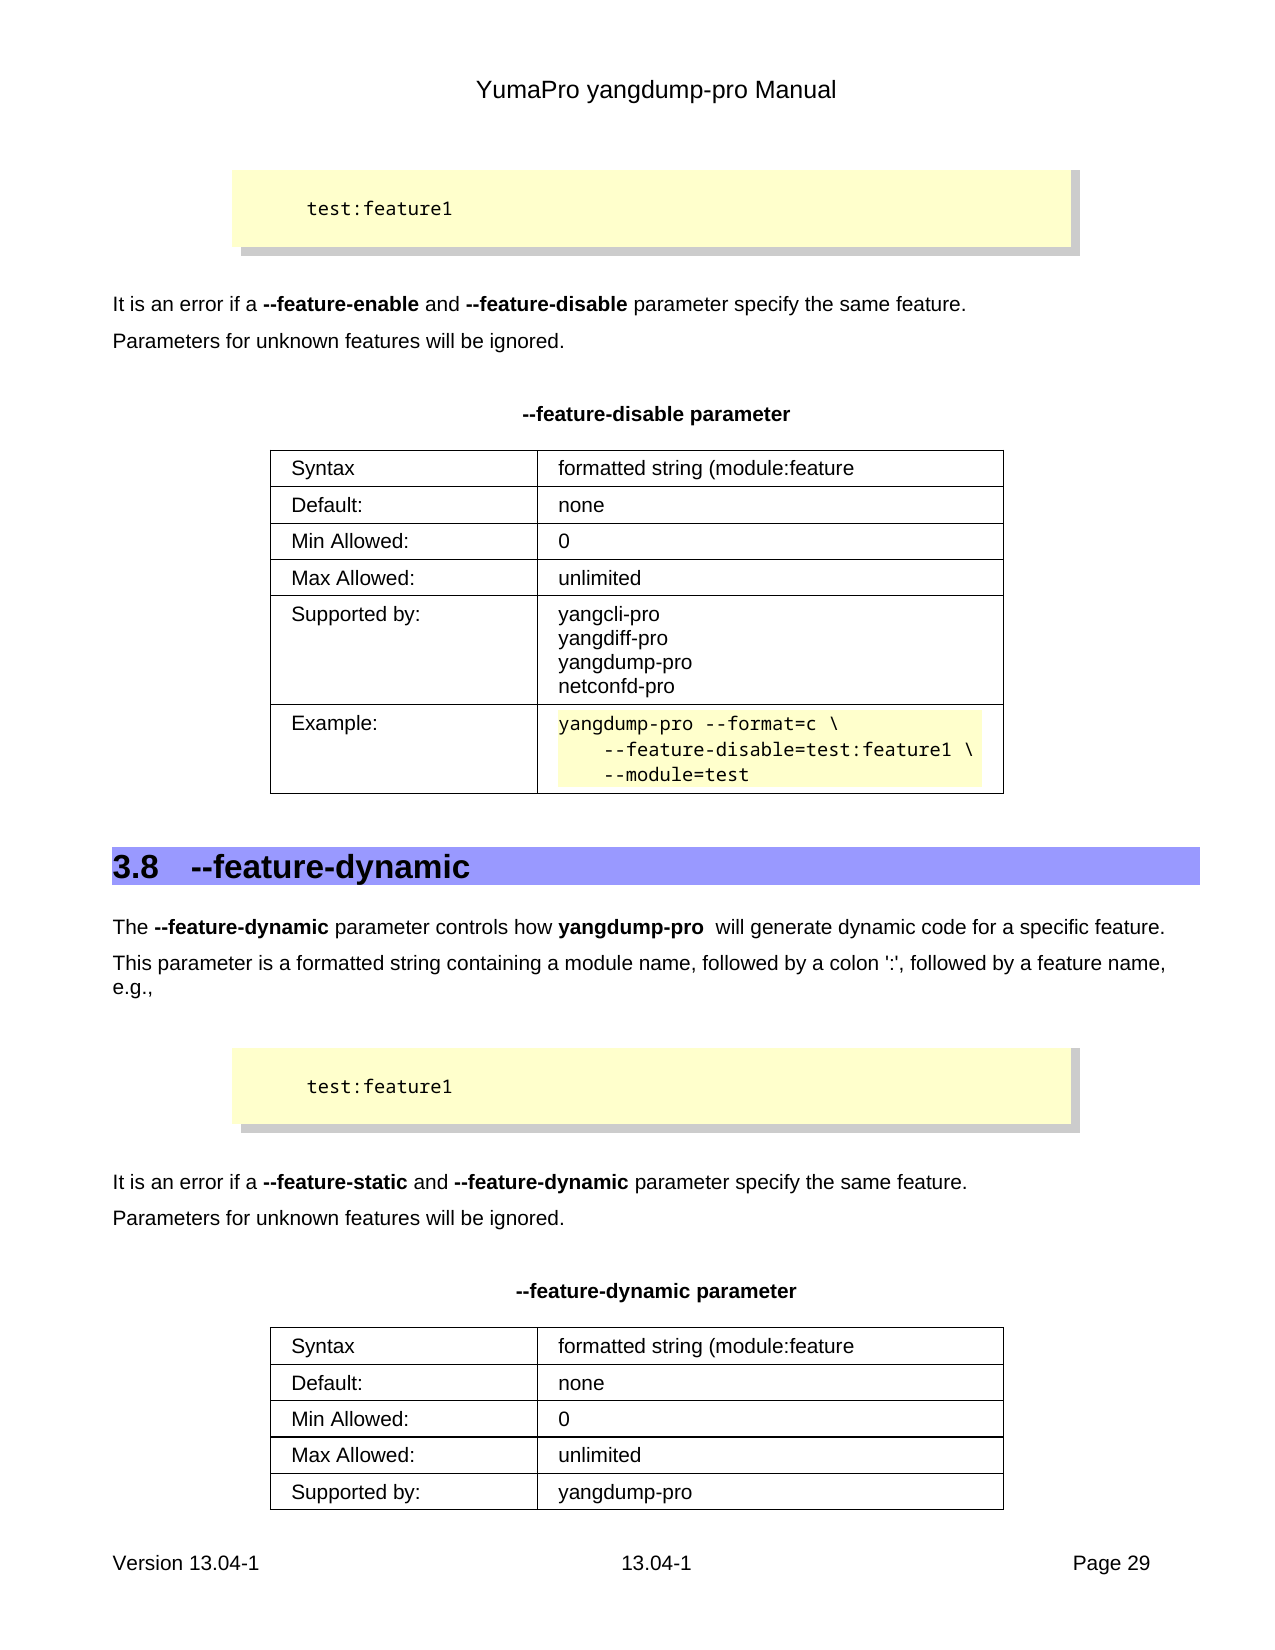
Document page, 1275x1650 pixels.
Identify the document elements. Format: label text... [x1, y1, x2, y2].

table_cell Max Allowed: [271, 1438, 537, 1473]
table_cell Example: [271, 705, 537, 793]
table_cell unlimited [538, 1438, 1003, 1473]
table_cell Default: [271, 1365, 537, 1400]
table_header Syntax [271, 1328, 537, 1363]
table_cell Supported by: [271, 1474, 537, 1509]
table_cell 0 [538, 1401, 1003, 1436]
text The --feature-dynamic parameter controls how yangdump-pro will generate dynamic code for a specific feature. [112, 914, 1200, 938]
text Parameters for unknown features will be ignored. [112, 329, 1200, 353]
table_cell none [538, 1365, 1003, 1400]
table_header formatted string (module:feature [538, 1328, 1003, 1363]
table_cell none [538, 487, 1003, 522]
table_cell Max Allowed: [271, 560, 537, 595]
table_cell yangcli-pro yangdiff-pro yangdump-pro netconfd-pro [538, 596, 1003, 704]
table_cell Supported by: [271, 596, 537, 704]
subtitle --feature-dynamic [112, 847, 1200, 885]
table_header Syntax [271, 451, 537, 486]
table_cell Min Allowed: [271, 524, 537, 559]
table_cell yangdump-pro [538, 1474, 1003, 1509]
table_cell Default: [271, 487, 537, 522]
text Parameters for unknown features will be ignored. [112, 1206, 1200, 1230]
table_cell yangdump-pro --format=c \ --feature-disable=test:feature1 \ --module=test [538, 705, 1003, 793]
table_cell 0 [538, 524, 1003, 559]
text It is an error if a --feature-static and --feature-dynamic parameter specify the same feature. [112, 1170, 1200, 1194]
table_cell Min Allowed: [271, 1401, 537, 1436]
subtitle --feature-disable parameter [127, 402, 1185, 426]
text It is an error if a --feature-enable and --feature-disable parameter specify the same feature. [112, 292, 1200, 316]
subtitle --feature-dynamic parameter [127, 1279, 1185, 1303]
table_header formatted string (module:feature [538, 451, 1003, 486]
text This parameter is a formatted string containing a module name, followed by a colon ':', followed by a feature name, e.g., [112, 951, 1200, 999]
text test:feature1 [232, 196, 1071, 221]
table_cell unlimited [538, 560, 1003, 595]
text test:feature1 [232, 1073, 1071, 1099]
